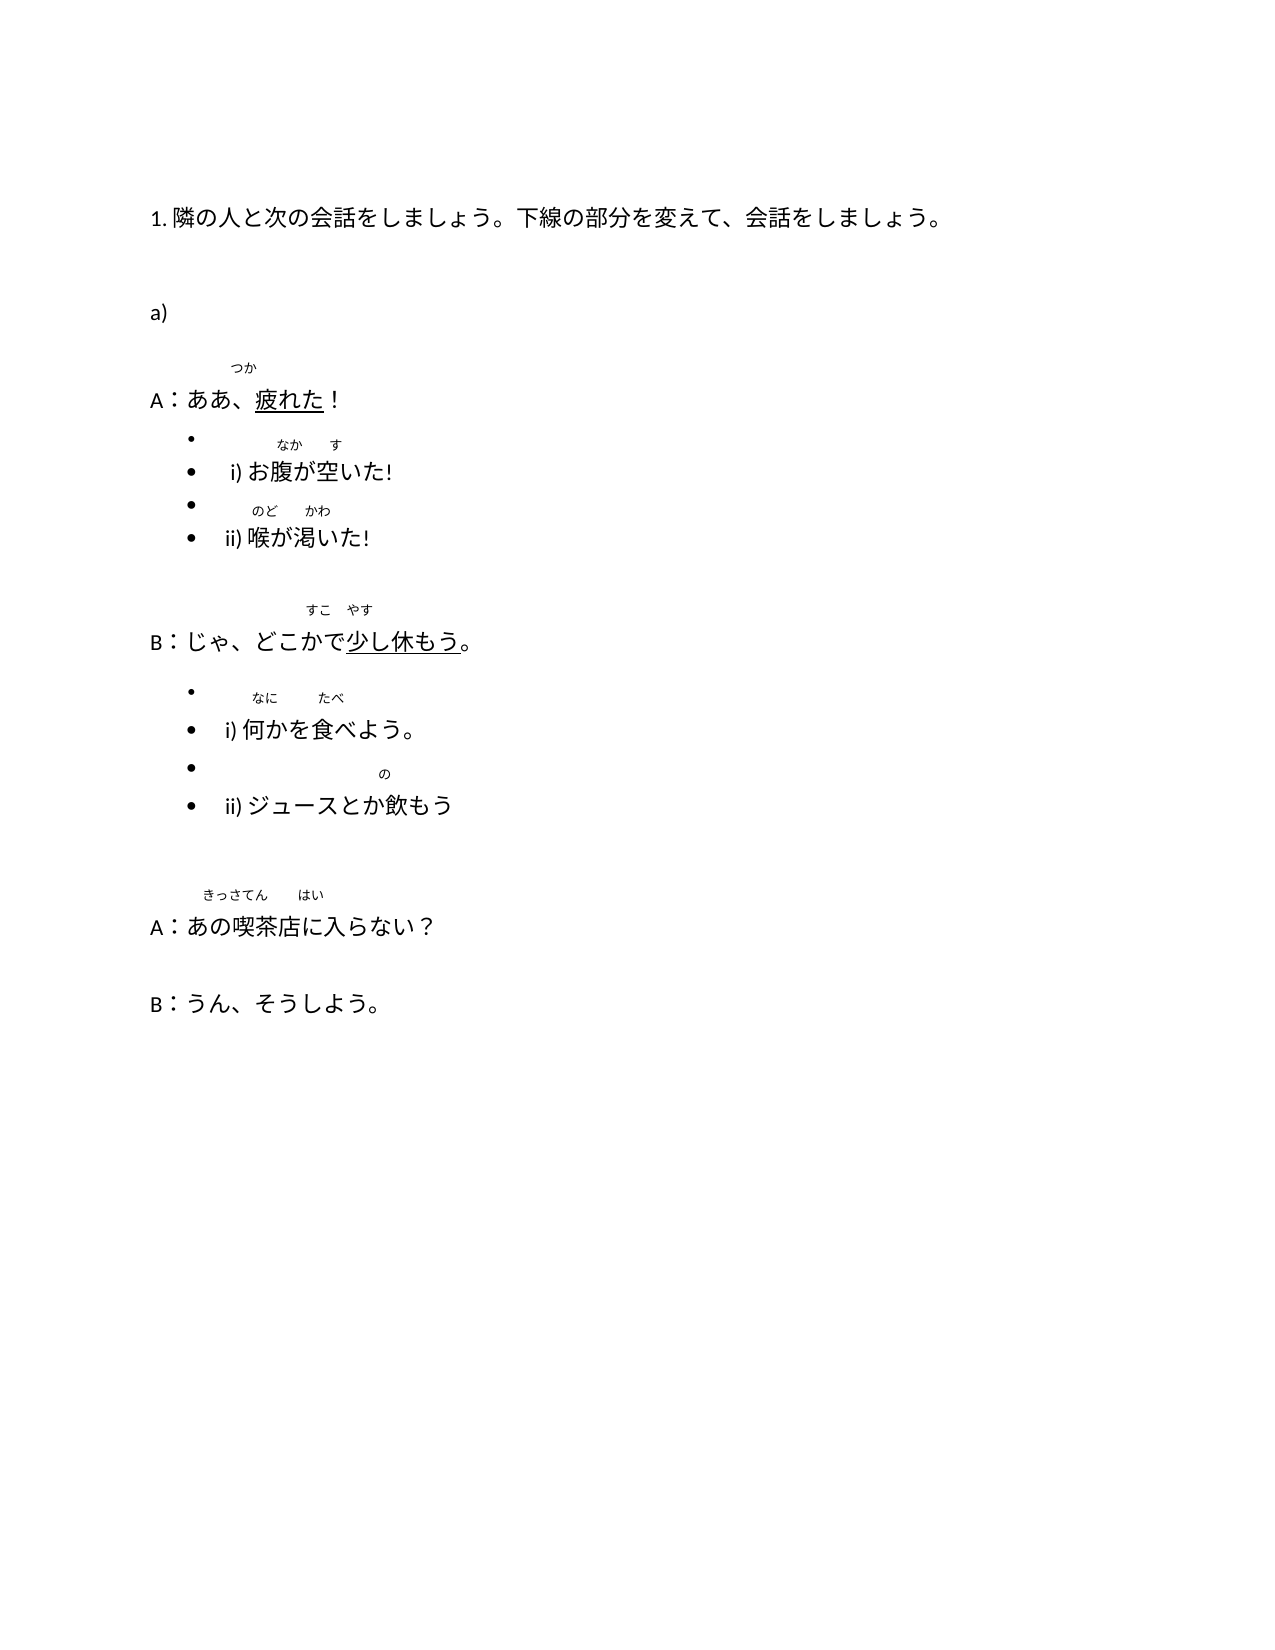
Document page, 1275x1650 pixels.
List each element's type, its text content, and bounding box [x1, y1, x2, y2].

text つか [150, 344, 1125, 378]
list のど かわ [187, 487, 1125, 520]
list すこ やす [225, 586, 1125, 619]
text B：うん、そうしよう。 [150, 986, 1125, 1019]
list ii) ジュースとか飲もう [187, 788, 1125, 821]
list なか す [187, 420, 1125, 454]
text A：ああ、疲れた！ [150, 382, 1125, 416]
list なに たべ [187, 674, 1125, 707]
list の [187, 750, 1125, 783]
text 1. 隣の人と次の会話をしましょう。下線の部分を変えて、会話をしましょう。 [150, 200, 1125, 233]
text B：じゃ、どこかで少し休もう。 [150, 624, 1125, 657]
text a) [150, 298, 1125, 326]
list ii) 喉が渇いた! [187, 520, 1125, 553]
text A：あの喫茶店に入らない？ [150, 909, 1125, 942]
list i) お腹が空いた! [187, 454, 1125, 487]
list きっさてん はい [150, 871, 1125, 904]
list i) 何かを食べよう。 [187, 712, 1125, 745]
